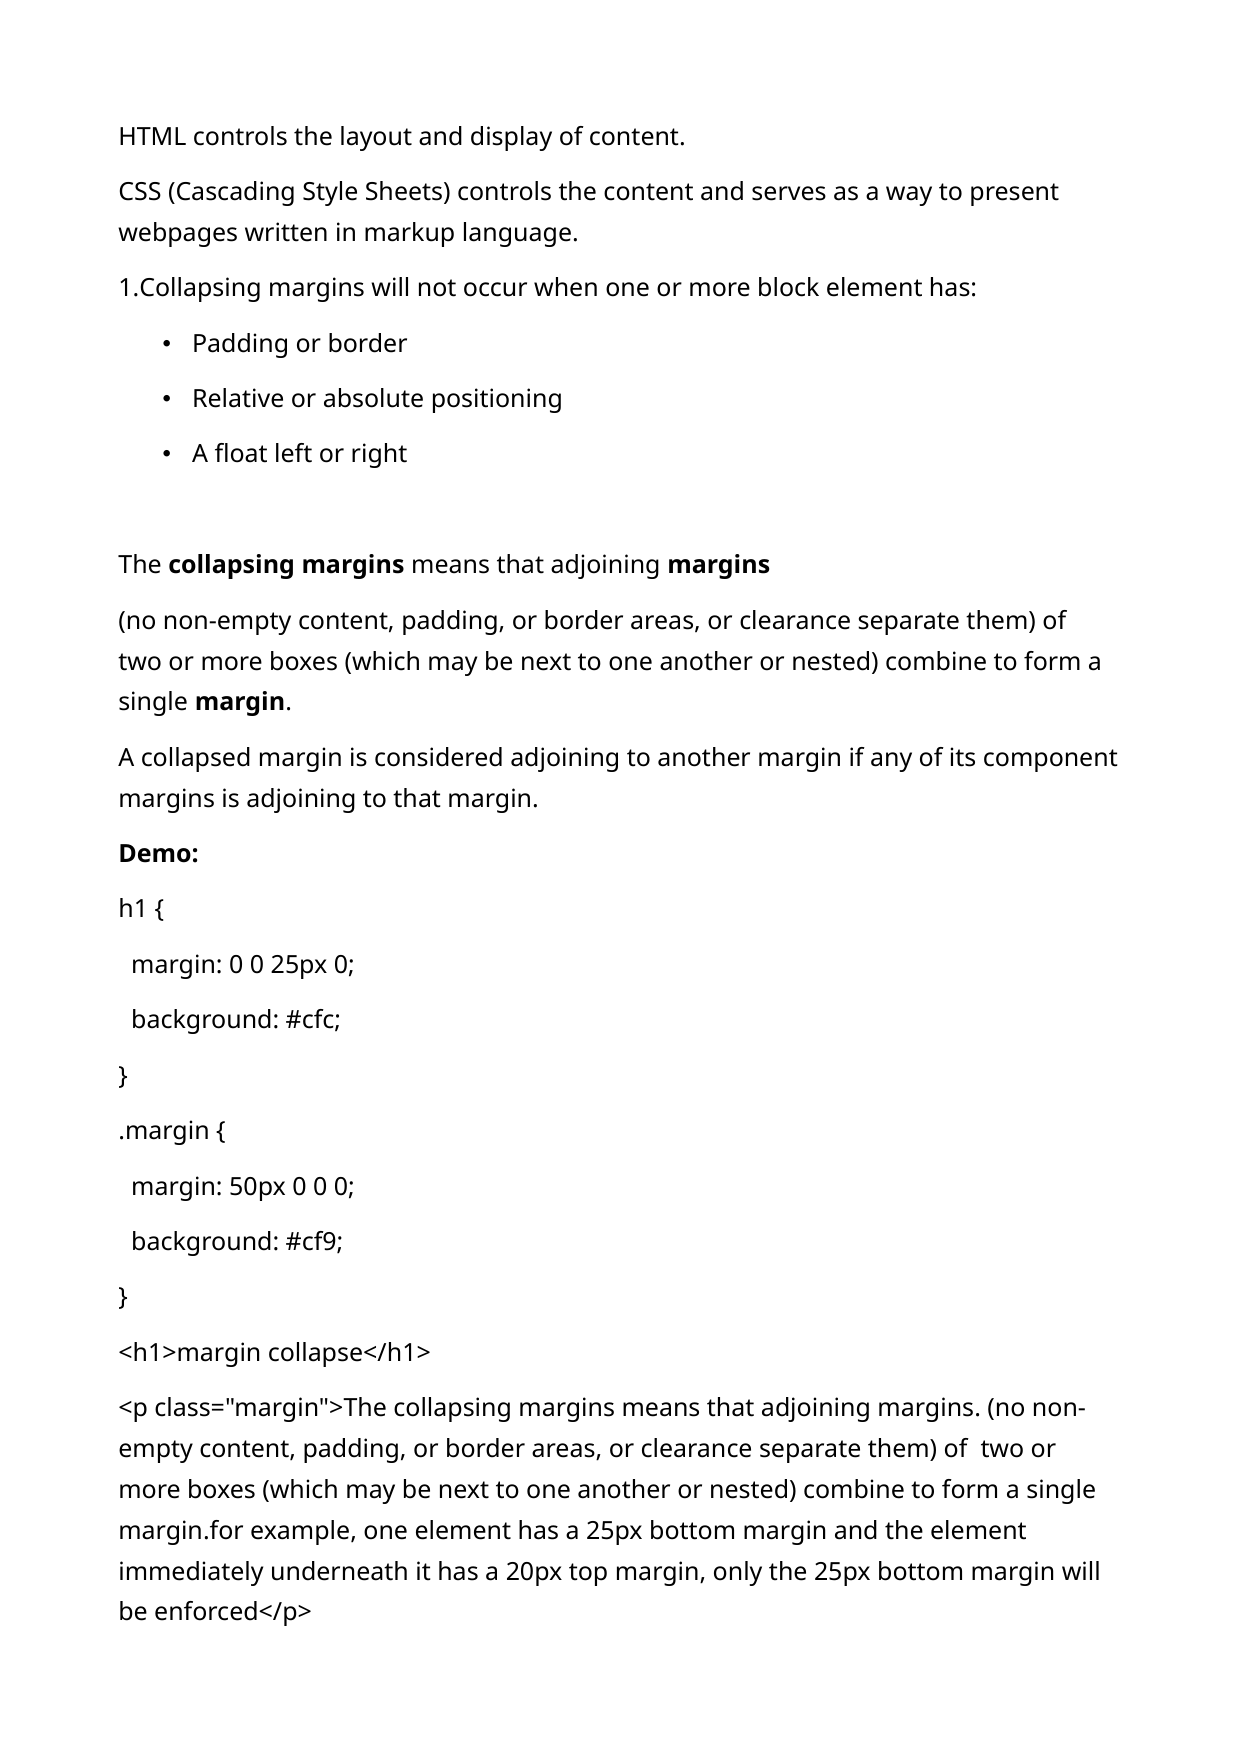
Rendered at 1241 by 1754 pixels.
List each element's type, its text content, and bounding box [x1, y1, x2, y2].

text HTML controls the layout and display of content. [118, 118, 1122, 152]
text <h1>margin collapse</h1> [118, 1334, 1122, 1368]
list Relative or absolute positioning [162, 381, 1122, 415]
text CSS (Cascading Style Sheets) controls the content and serves as a way to present webpages written in markup language. [118, 173, 1122, 248]
text The collapsing margins means that adjoining margins [118, 547, 1122, 581]
text } [118, 1279, 1122, 1313]
text (no non-empty content, padding, or border areas, or clearance separate them) of two or more boxes (which may be next to one another or nested) combine to form a single margin. [118, 602, 1122, 718]
text margin: 0 0 25px 0; [118, 946, 1122, 981]
text margin: 50px 0 0 0; [118, 1168, 1122, 1202]
text background: #cf9; [118, 1223, 1122, 1258]
text 1.Collapsing margins will not occur when one or more block element has: [118, 270, 1122, 304]
list Padding or border [162, 325, 1122, 359]
text <p class="margin">The collapsing margins means that adjoining margins. (no non-empty content, padding, or border areas, or clearance separate them) of two or more boxes (which may be next to one another or nested) combine to form a single margin.for example, one element has a 25px bottom margin and the element immediately underneath it has a 20px top margin, only the 25px bottom margin will be enforced</p> [118, 1390, 1122, 1628]
text .margin { [118, 1113, 1122, 1147]
text h1 { [118, 891, 1122, 925]
list A float left or right [162, 436, 1122, 470]
text } [118, 1057, 1122, 1091]
text A collapsed margin is considered adjoining to another margin if any of its component margins is adjoining to that margin. [118, 739, 1122, 814]
text Demo: [118, 836, 1122, 870]
text background: #cfc; [118, 1002, 1122, 1036]
